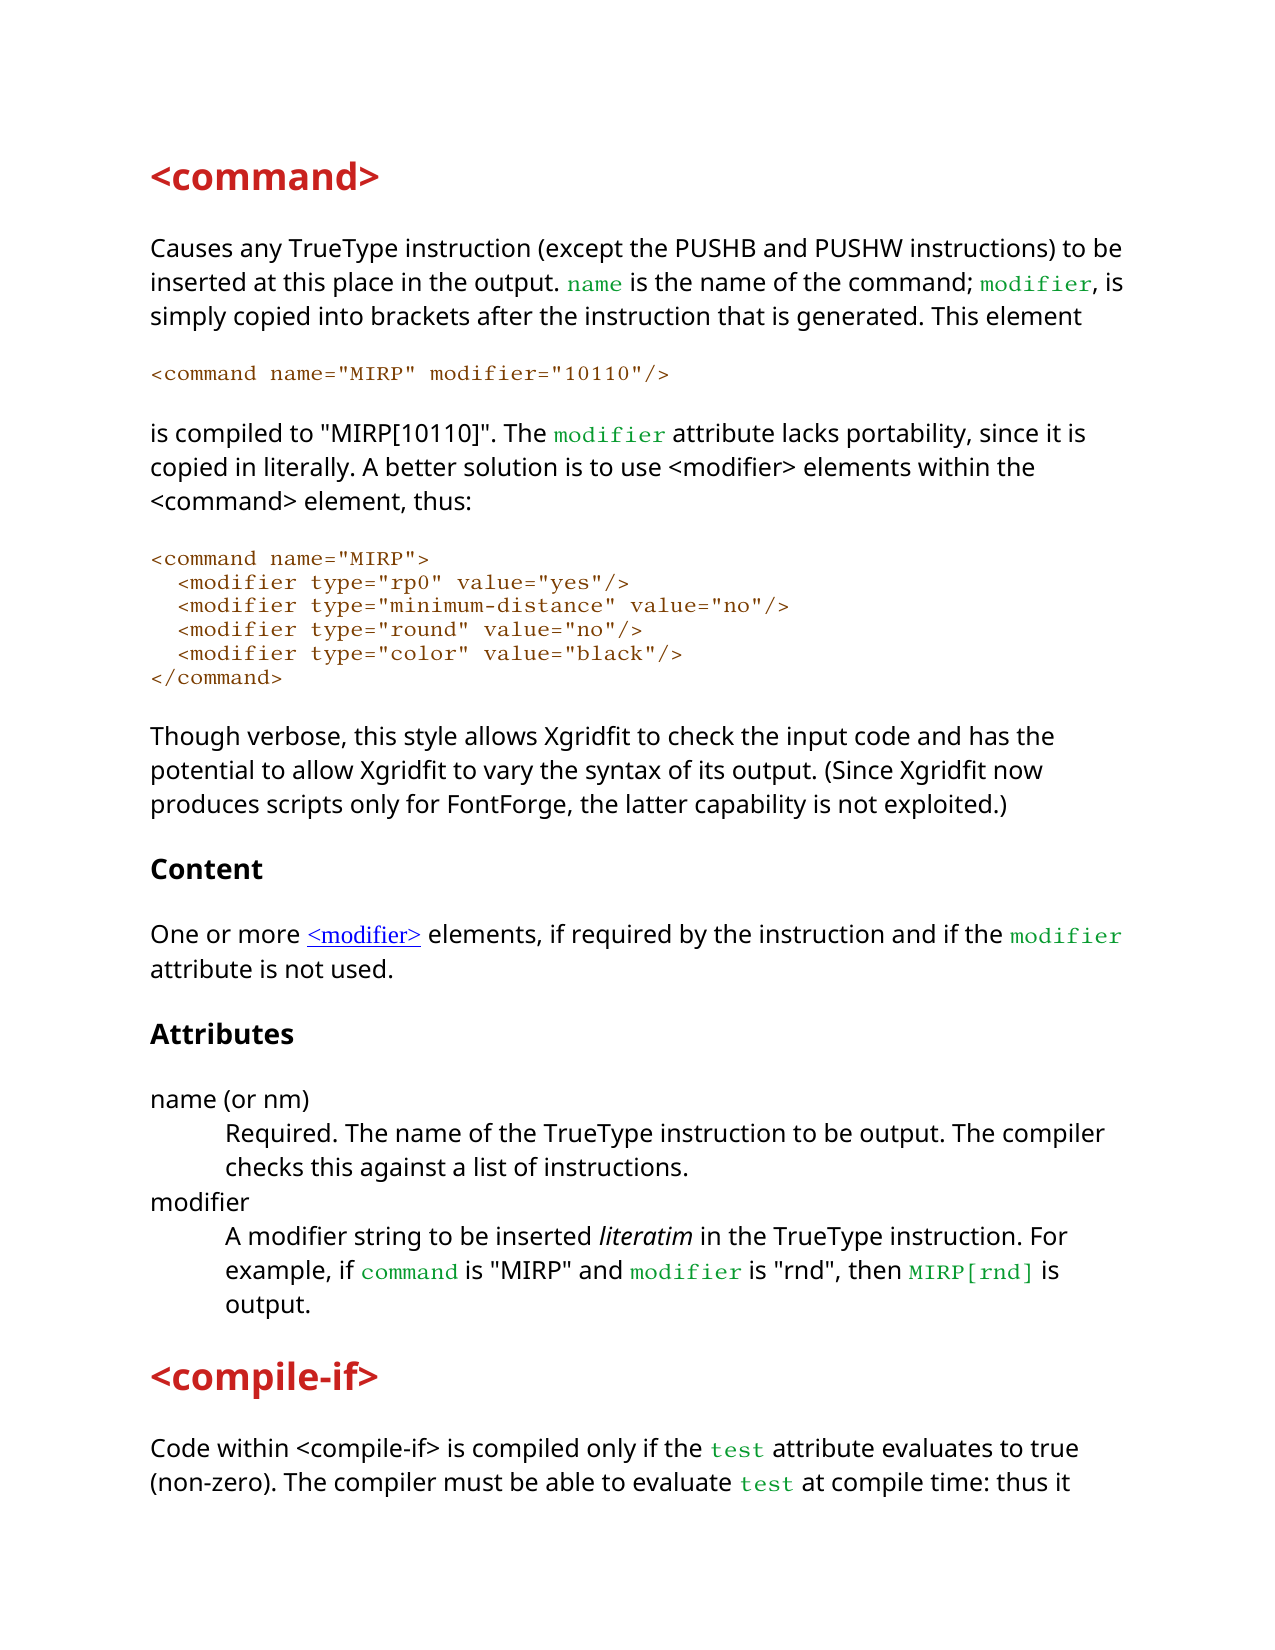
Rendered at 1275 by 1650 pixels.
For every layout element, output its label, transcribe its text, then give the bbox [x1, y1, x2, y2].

text Though verbose, this style allows Xgridfit to check the input code and has the potential to allow Xgridfit to vary the syntax of its output. (Since Xgridfit now produces scripts only for FontForge, the latter capability is not exploited.) [150, 718, 1125, 821]
subtitle <compile-if> [150, 1350, 1125, 1401]
text One or more <modifier> elements, if required by the instruction and if the modifier attribute is not used. [150, 917, 1125, 985]
text Causes any TrueType instruction (except the PUSHB and PUSHW instructions) to be inserted at this place in the output. name is the name of the command; modifier, is simply copied into brackets after the instruction that is generated. This element [150, 230, 1125, 332]
subtitle <command> [150, 150, 1125, 201]
text <command name="MIRP" modifier="10110"/> [150, 362, 1125, 385]
text name (or nm) [150, 1082, 1125, 1116]
text <modifier type="minimum-distance" value="no"/> [150, 594, 1125, 618]
text modifier [150, 1184, 1125, 1218]
text Code within <compile-if> is compiled only if the test attribute evaluates to true (non-zero). The compiler must be able to evaluate test at compile time: thus it [150, 1431, 1125, 1499]
text <modifier type="color" value="black"/> [150, 642, 1125, 665]
text A modifier string to be inserted literatim in the TrueType instruction. For example, if command is "MIRP" and modifier is "rnd", then MIRP[rnd] is output. [225, 1218, 1125, 1320]
text <modifier type="round" value="no"/> [150, 618, 1125, 642]
text is compiled to "MIRP[10110]". The modifier attribute lacks portability, since it is copied in literally. A better solution is to use <modifier> elements within the <command> element, thus: [150, 415, 1125, 517]
text Required. The name of the TrueType instruction to be output. The compiler checks this against a list of instructions. [225, 1116, 1125, 1184]
subtitle Content [150, 850, 1125, 888]
text <command name="MIRP"> [150, 547, 1125, 570]
text <modifier type="rp0" value="yes"/> [150, 570, 1125, 594]
text </command> [150, 665, 1125, 689]
subtitle Attributes [150, 1014, 1125, 1053]
